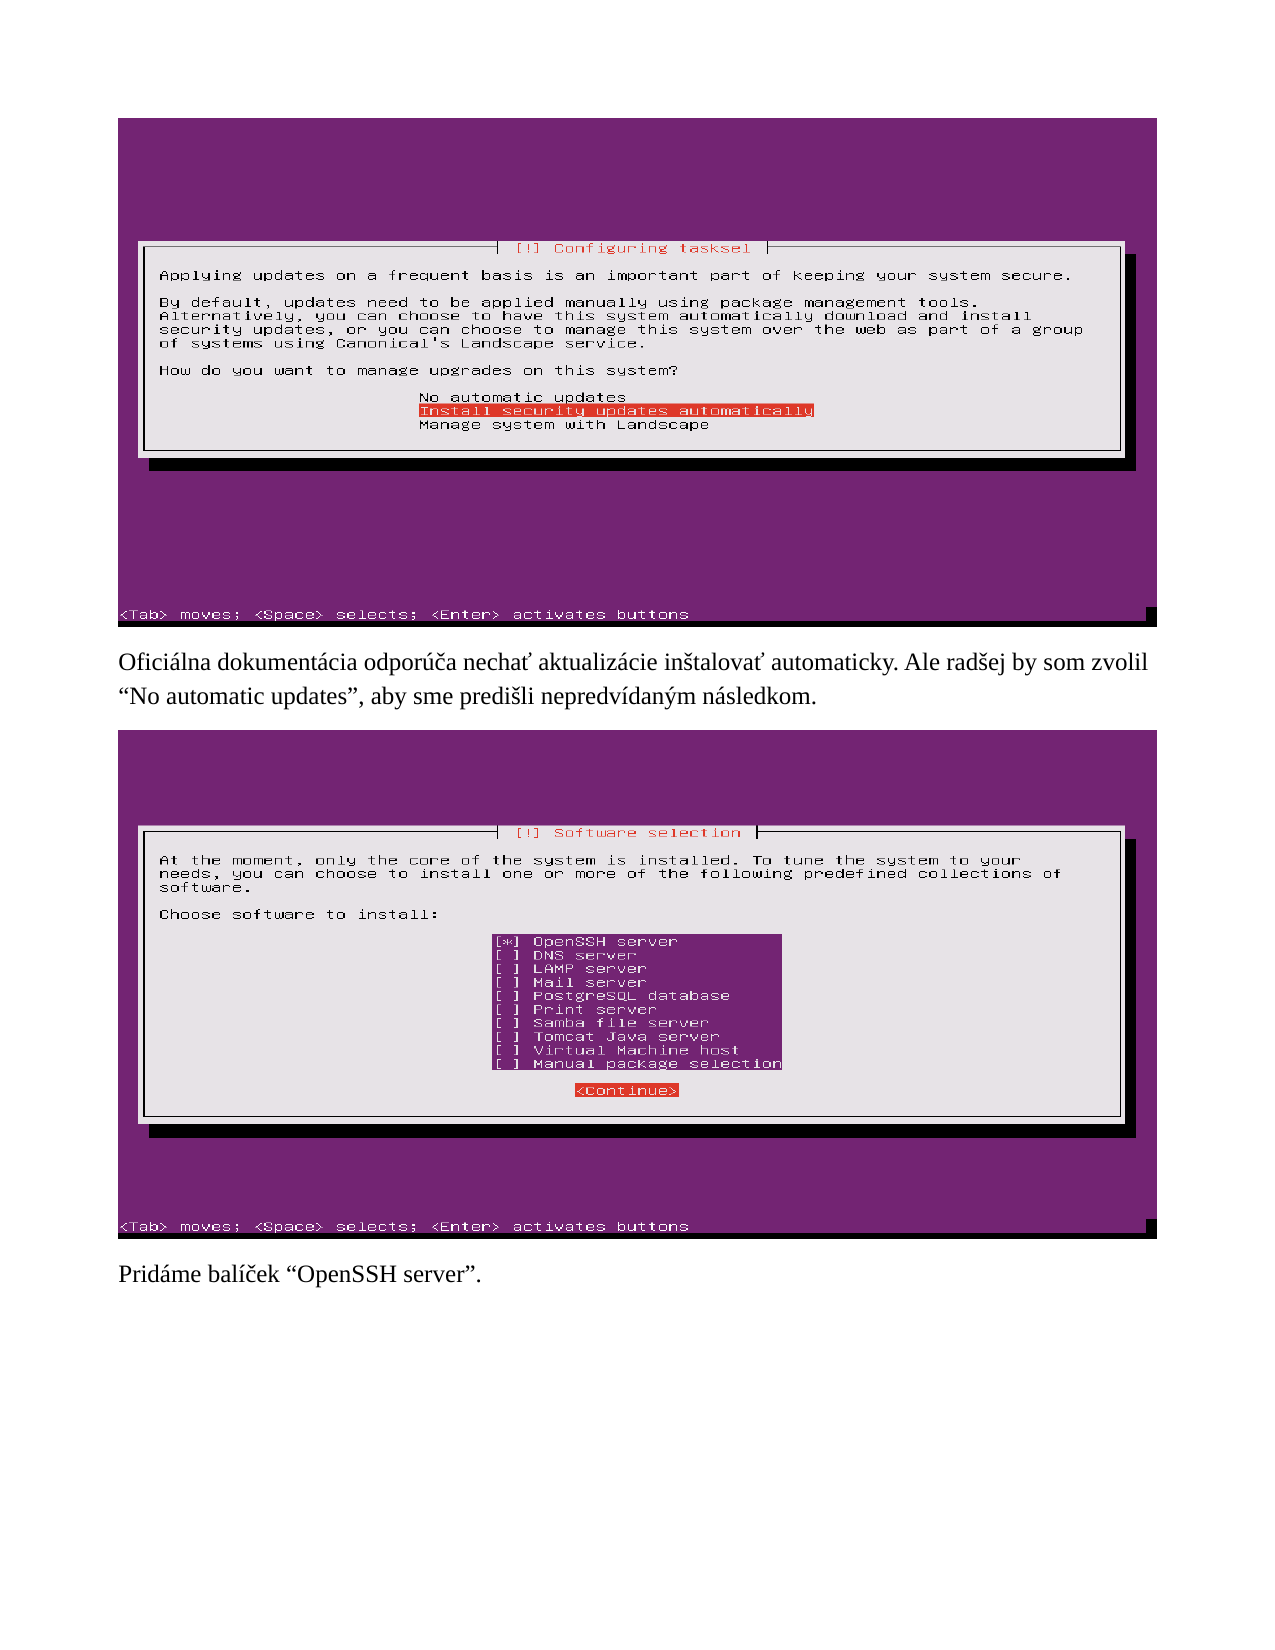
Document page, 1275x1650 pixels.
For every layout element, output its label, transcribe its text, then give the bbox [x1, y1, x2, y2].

picture [118, 118, 1157, 627]
text Oficiálna dokumentácia odporúča nechať aktualizácie inštalovať automaticky. Ale radšej by som zvolil “No automatic updates”, aby sme predišli nepredvídaným následkom. [118, 647, 1157, 710]
text Pridáme balíček “OpenSSH server”. [118, 1259, 1157, 1288]
picture [118, 730, 1157, 1239]
